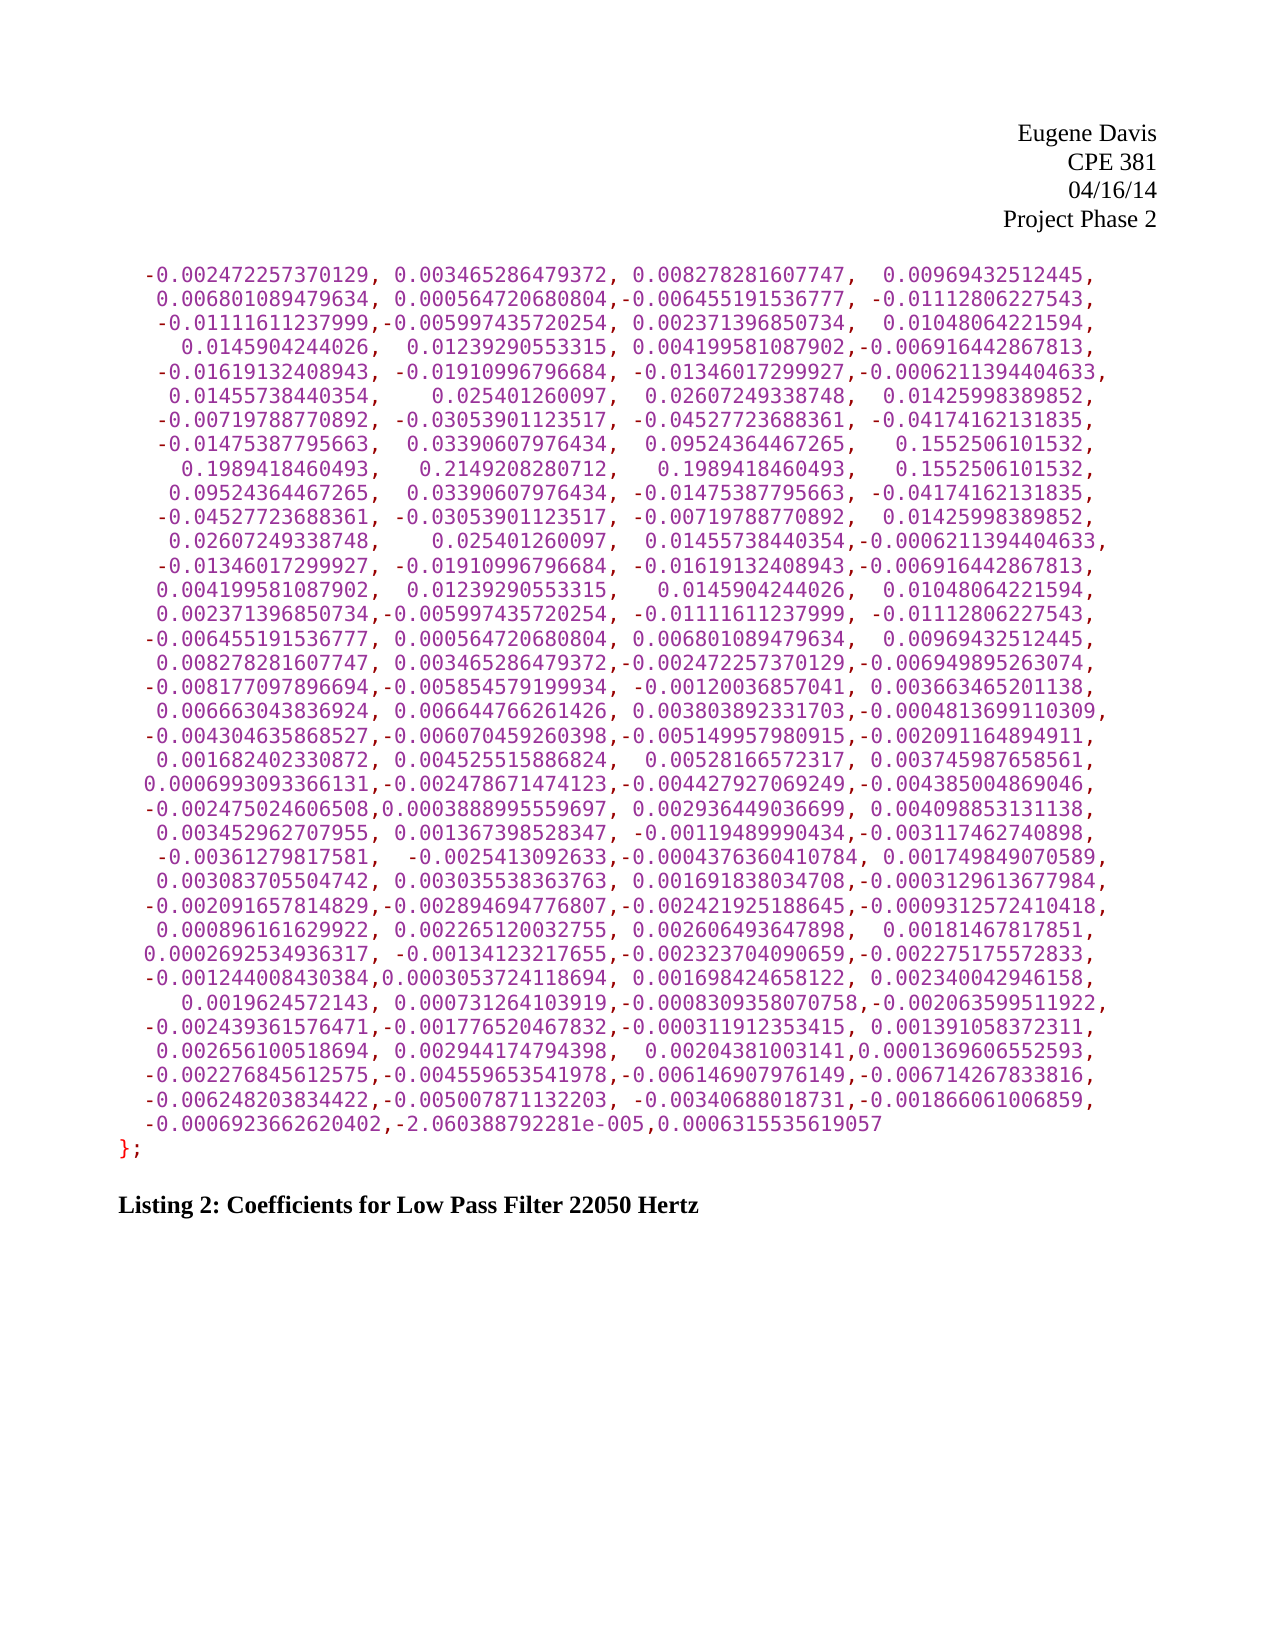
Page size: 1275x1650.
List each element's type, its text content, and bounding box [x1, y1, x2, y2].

text 0.02607249338748, 0.025401260097, 0.01455738440354,-0.0006211394404633, [118, 529, 1157, 554]
text -0.0006923662620402,-2.060388792281e-005,0.0006315535619057 [118, 1112, 1157, 1136]
text -0.001244008430384,0.0003053724118694, 0.001698424658122, 0.002340042946158, [118, 966, 1157, 991]
text -0.00361279817581, -0.0025413092633,-0.0004376360410784, 0.001749849070589, [118, 845, 1157, 869]
text -0.006248203834422,-0.005007871132203, -0.00340688018731,-0.001866061006859, [118, 1088, 1157, 1112]
text -0.006455191536777, 0.000564720680804, 0.006801089479634, 0.00969432512445, [118, 627, 1157, 651]
text 0.1989418460493, 0.2149208280712, 0.1989418460493, 0.1552506101532, [118, 457, 1157, 481]
text 0.0006993093366131,-0.002478671474123,-0.004427927069249,-0.004385004869046, [118, 772, 1157, 797]
text Listing 2: Coefficients for Low Pass Filter 22050 Hertz [118, 1190, 1157, 1219]
text 0.0145904244026, 0.01239290553315, 0.004199581087902,-0.006916442867813, [118, 335, 1157, 360]
text 0.003452962707955, 0.001367398528347, -0.00119489990434,-0.003117462740898, [118, 821, 1157, 845]
text 0.01455738440354, 0.025401260097, 0.02607249338748, 0.01425998389852, [118, 384, 1157, 408]
text 0.0002692534936317, -0.00134123217655,-0.002323704090659,-0.002275175572833, [118, 942, 1157, 966]
text 0.001682402330872, 0.004525515886824, 0.00528166572317, 0.003745987658561, [118, 748, 1157, 772]
text -0.004304635868527,-0.006070459260398,-0.005149957980915,-0.002091164894911, [118, 724, 1157, 748]
text -0.002475024606508,0.0003888995559697, 0.002936449036699, 0.004098853131138, [118, 797, 1157, 821]
text }; [118, 1136, 1157, 1161]
text 0.002371396850734,-0.005997435720254, -0.01111611237999, -0.01112806227543, [118, 602, 1157, 627]
text -0.002276845612575,-0.004559653541978,-0.006146907976149,-0.006714267833816, [118, 1063, 1157, 1088]
text -0.01619132408943, -0.01910996796684, -0.01346017299927,-0.0006211394404633, [118, 360, 1157, 384]
text 0.003083705504742, 0.003035538363763, 0.001691838034708,-0.0003129613677984, [118, 869, 1157, 894]
text 0.006801089479634, 0.000564720680804,-0.006455191536777, -0.01112806227543, [118, 287, 1157, 311]
text -0.002472257370129, 0.003465286479372, 0.008278281607747, 0.00969432512445, [118, 263, 1157, 287]
text 0.0019624572143, 0.000731264103919,-0.0008309358070758,-0.002063599511922, [118, 991, 1157, 1015]
text 0.008278281607747, 0.003465286479372,-0.002472257370129,-0.006949895263074, [118, 651, 1157, 675]
text -0.008177097896694,-0.005854579199934, -0.00120036857041, 0.003663465201138, [118, 675, 1157, 699]
text -0.01346017299927, -0.01910996796684, -0.01619132408943,-0.006916442867813, [118, 554, 1157, 578]
text -0.002091657814829,-0.002894694776807,-0.002421925188645,-0.0009312572410418, [118, 894, 1157, 918]
text -0.01111611237999,-0.005997435720254, 0.002371396850734, 0.01048064221594, [118, 311, 1157, 335]
text -0.01475387795663, 0.03390607976434, 0.09524364467265, 0.1552506101532, [118, 432, 1157, 457]
text 0.004199581087902, 0.01239290553315, 0.0145904244026, 0.01048064221594, [118, 578, 1157, 602]
text 0.09524364467265, 0.03390607976434, -0.01475387795663, -0.04174162131835, [118, 481, 1157, 505]
text -0.00719788770892, -0.03053901123517, -0.04527723688361, -0.04174162131835, [118, 408, 1157, 432]
text -0.04527723688361, -0.03053901123517, -0.00719788770892, 0.01425998389852, [118, 505, 1157, 529]
text 0.000896161629922, 0.002265120032755, 0.002606493647898, 0.00181467817851, [118, 918, 1157, 942]
text 0.002656100518694, 0.002944174794398, 0.00204381003141,0.0001369606552593, [118, 1039, 1157, 1063]
text -0.002439361576471,-0.001776520467832,-0.000311912353415, 0.001391058372311, [118, 1015, 1157, 1039]
text 0.006663043836924, 0.006644766261426, 0.003803892331703,-0.0004813699110309, [118, 699, 1157, 724]
